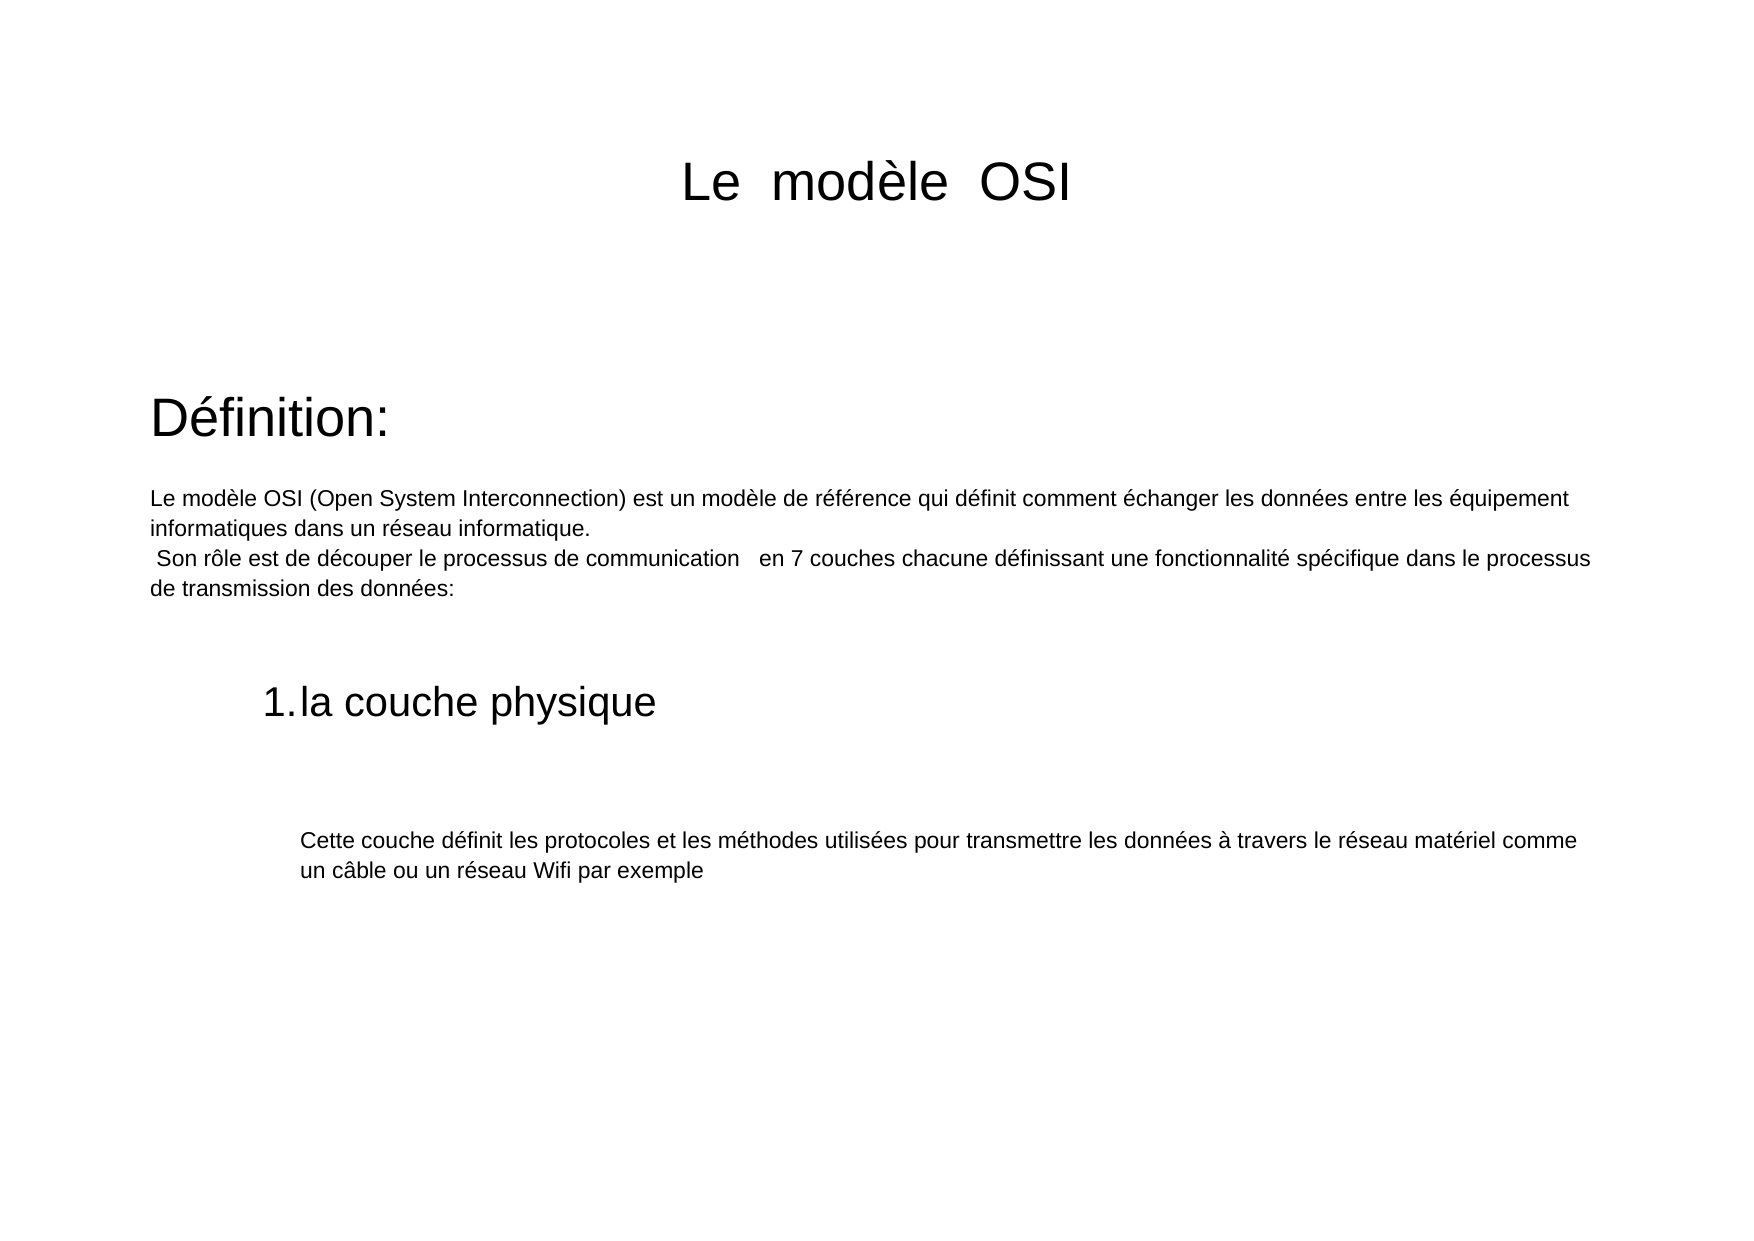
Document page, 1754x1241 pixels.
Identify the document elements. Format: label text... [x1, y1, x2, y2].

text Son rôle est de découper le processus de communication en 7 couches chacune définissant une fonctionnalité spécifique dans le processus de transmission des données: [150, 545, 1604, 602]
subtitle la couche physique [262, 677, 1604, 725]
text Le modèle OSI (Open System Interconnection) est un modèle de référence qui définit comment échanger les données entre les équipement informatiques dans un réseau informatique. [150, 484, 1604, 541]
title Définition: [150, 386, 1604, 448]
title Le modèle OSI [150, 150, 1604, 212]
text Cette couche définit les protocoles et les méthodes utilisées pour transmettre les données à travers le réseau matériel comme un câble ou un réseau Wifi par exemple [300, 827, 1604, 884]
